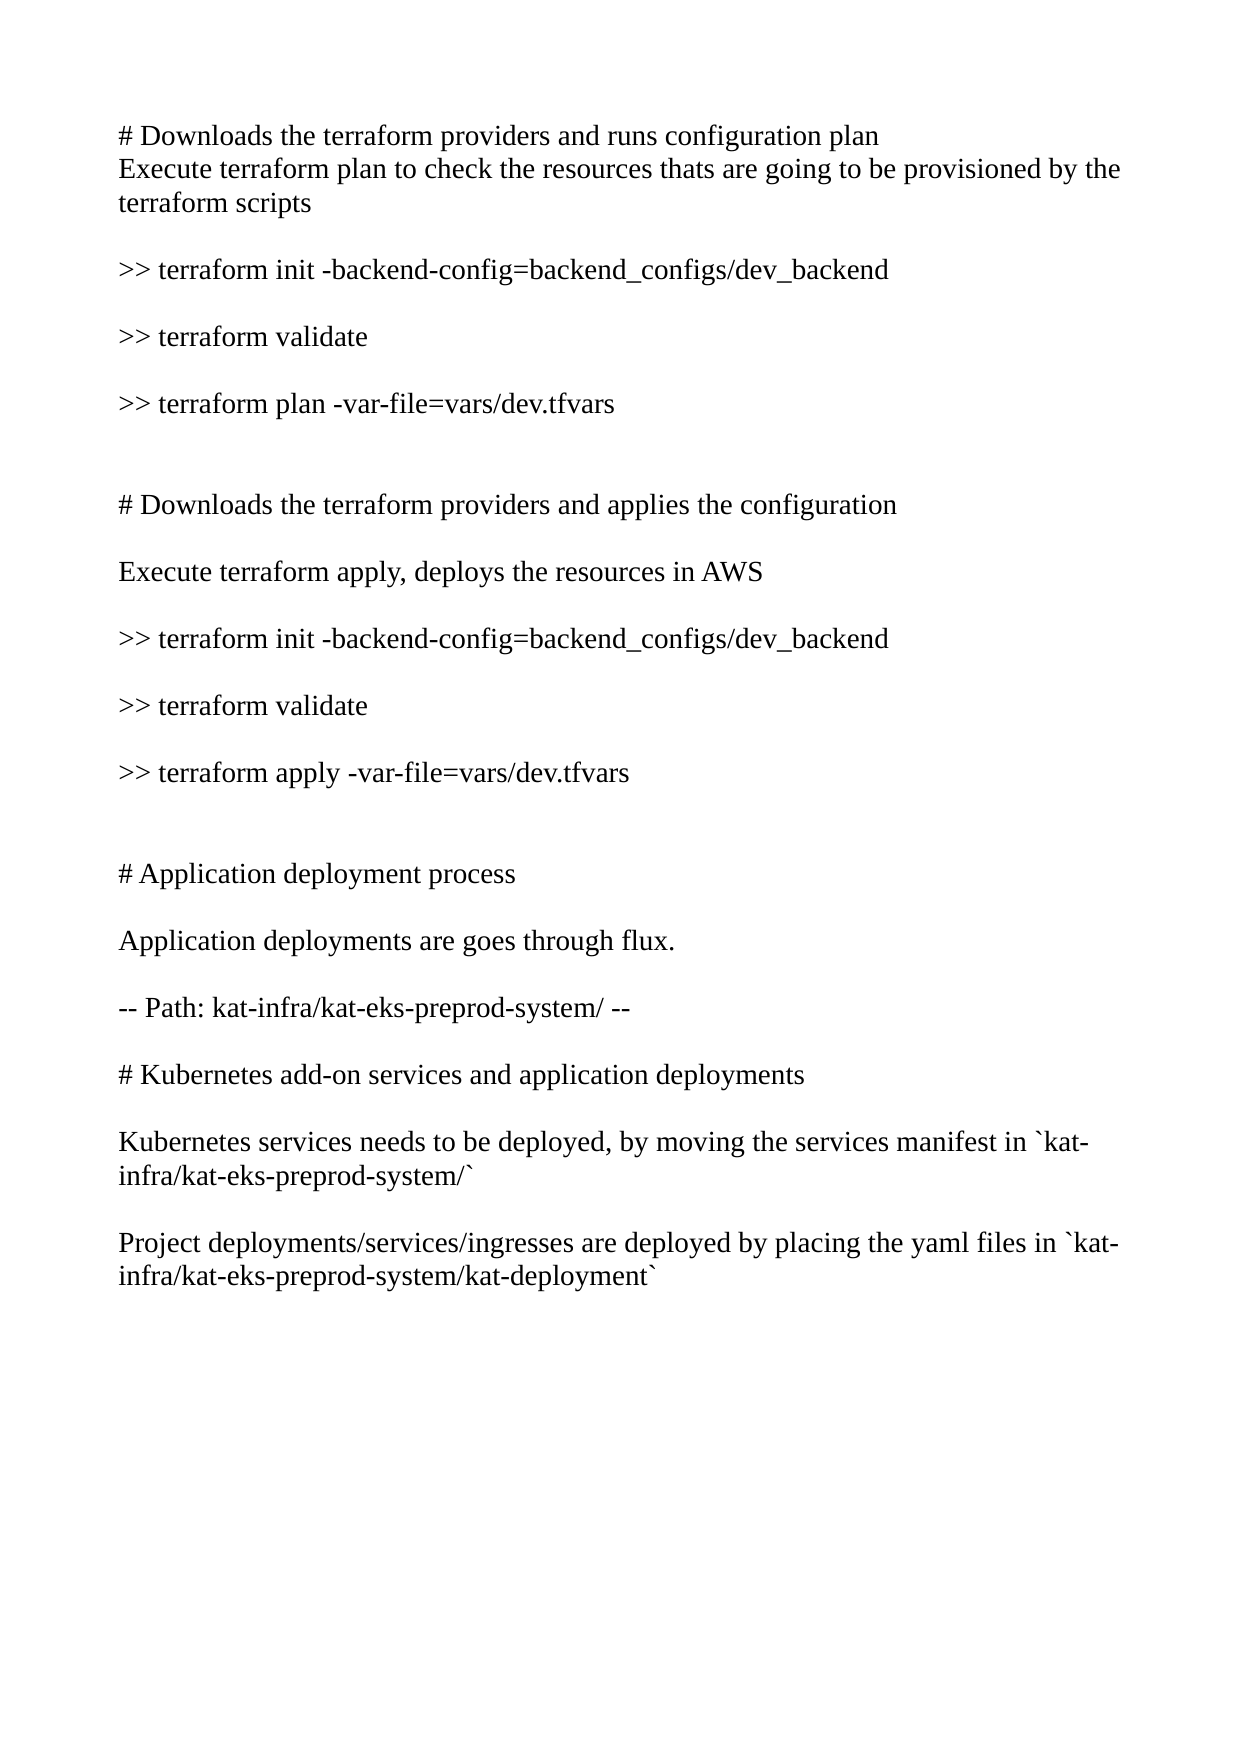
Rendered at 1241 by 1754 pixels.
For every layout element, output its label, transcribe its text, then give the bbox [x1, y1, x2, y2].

text -- Path: kat-infra/kat-eks-preprod-system/ -- [118, 990, 1122, 1024]
text >> terraform plan -var-file=vars/dev.tfvars [118, 386, 1122, 420]
text # Downloads the terraform providers and applies the configuration [118, 487, 1122, 521]
text # Downloads the terraform providers and runs configuration plan [118, 118, 1122, 152]
text Application deployments are goes through flux. [118, 923, 1122, 957]
text Project deployments/services/ingresses are deployed by placing the yaml files in `kat-infra/kat-eks-preprod-system/kat-deployment` [118, 1225, 1122, 1292]
text # Application deployment process [118, 856, 1122, 889]
text Execute terraform apply, deploys the resources in AWS [118, 554, 1122, 588]
text # Kubernetes add-on services and application deployments [118, 1057, 1122, 1091]
text >> terraform validate [118, 319, 1122, 353]
text Execute terraform plan to check the resources thats are going to be provisioned by the terraform scripts [118, 152, 1122, 219]
text >> terraform validate [118, 688, 1122, 722]
text >> terraform init -backend-config=backend_configs/dev_backend [118, 621, 1122, 655]
text >> terraform apply -var-file=vars/dev.tfvars [118, 755, 1122, 789]
text Kubernetes services needs to be deployed, by moving the services manifest in `kat-infra/kat-eks-preprod-system/` [118, 1124, 1122, 1191]
text >> terraform init -backend-config=backend_configs/dev_backend [118, 252, 1122, 286]
